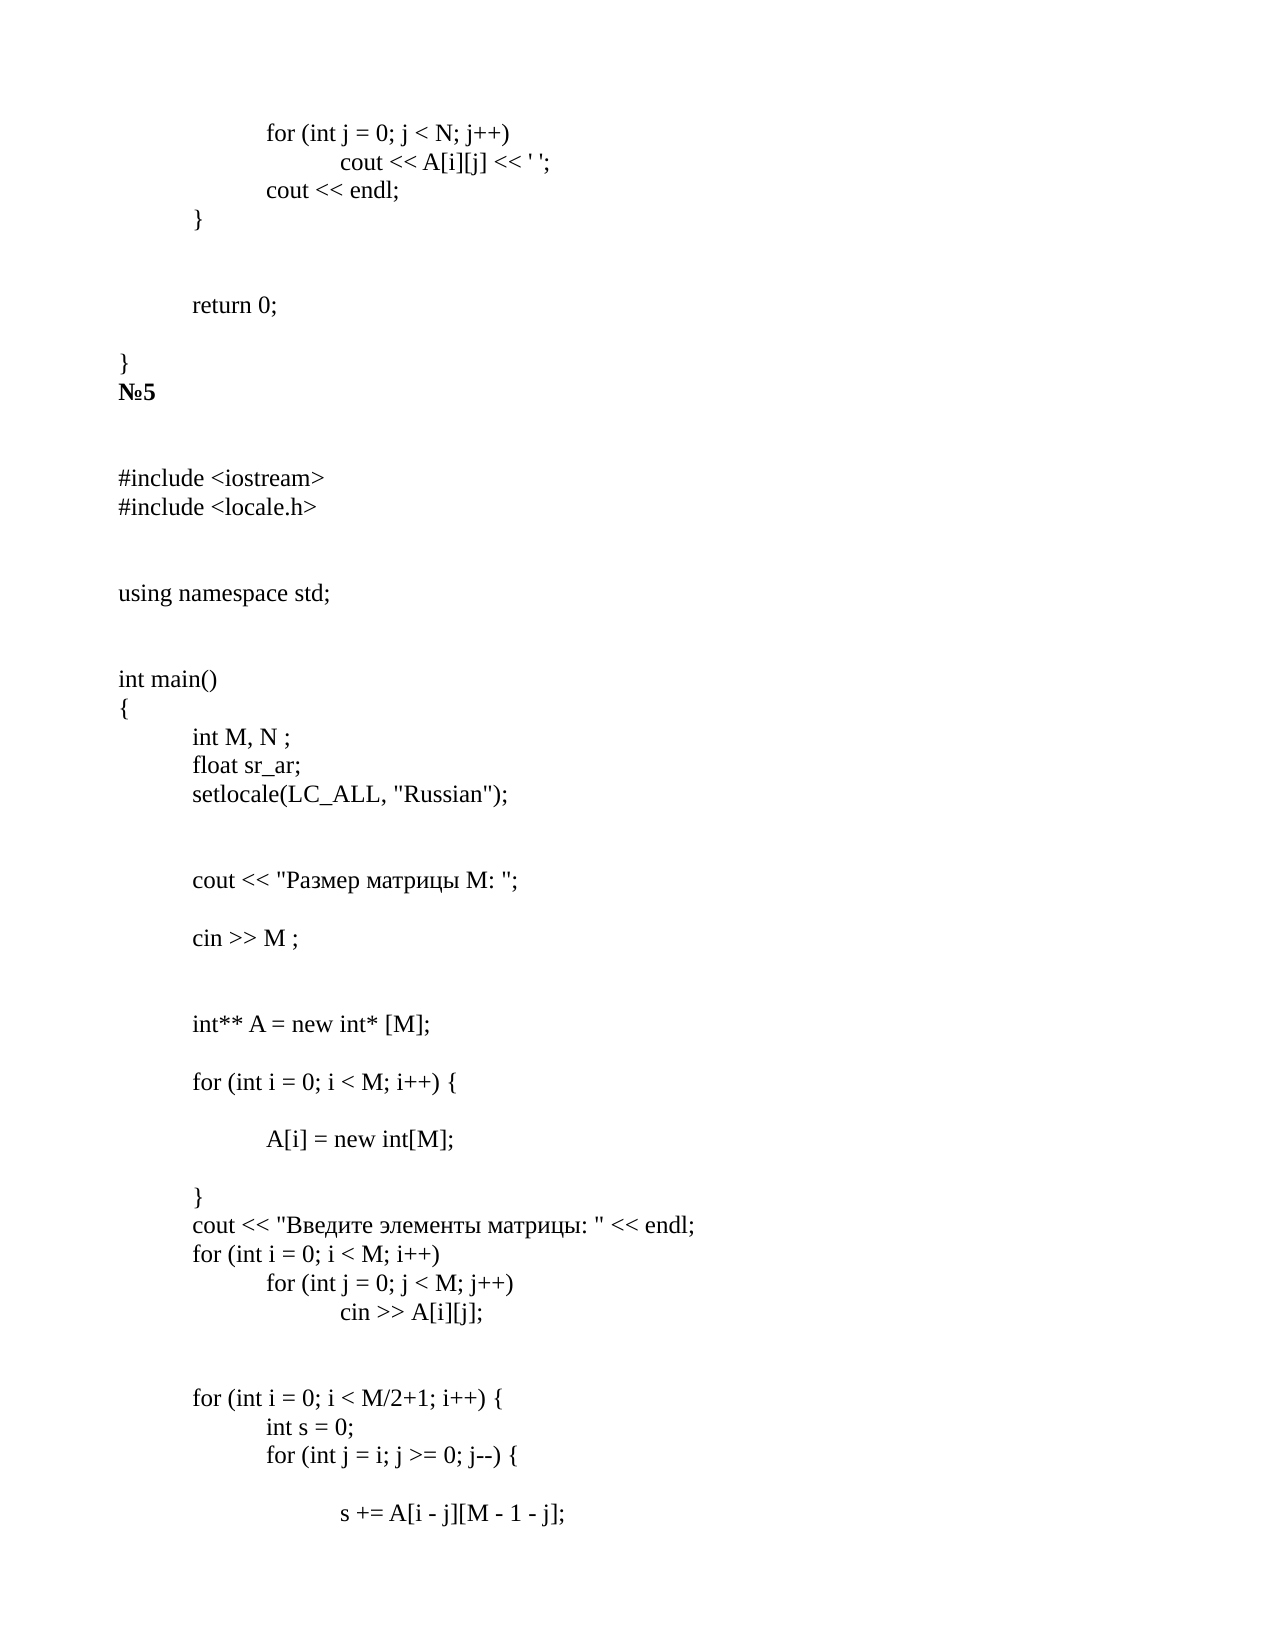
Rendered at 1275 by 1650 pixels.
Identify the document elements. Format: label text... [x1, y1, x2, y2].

text } [118, 319, 1157, 377]
text int main() { [118, 607, 1157, 722]
text } cout << "Введите элементы матрицы: " << endl; for (int i = 0; i < M; i++) for (int j = 0; j < M; j++) cin >> A[i][j]; for (int i = 0; i < M/2+1; i++) { int s = 0; for (int j = i; j >= 0; j--) { s += A[i - j][M - 1 - j]; [118, 1182, 1157, 1527]
text cout << "Размер матрицы М: "; [118, 866, 1157, 923]
text for (int i = 0; i < M; i++) { [118, 1067, 1157, 1124]
text using namespace std; [118, 578, 1157, 607]
text #include <iostream> #include <locale.h> [118, 463, 1157, 578]
text for (int j = 0; j < N; j++) cout << A[i][j] << ' '; cout << endl; } [118, 118, 1157, 291]
text A[i] = new int[M]; [118, 1124, 1157, 1182]
text cin >> M ; [118, 923, 1157, 1009]
text return 0; [118, 291, 1157, 319]
text №5 [118, 377, 1157, 406]
text int** A = new int* [M]; [118, 1009, 1157, 1067]
text int M, N ; float sr_ar; setlocale(LC_ALL, "Russian"); [118, 722, 1157, 808]
